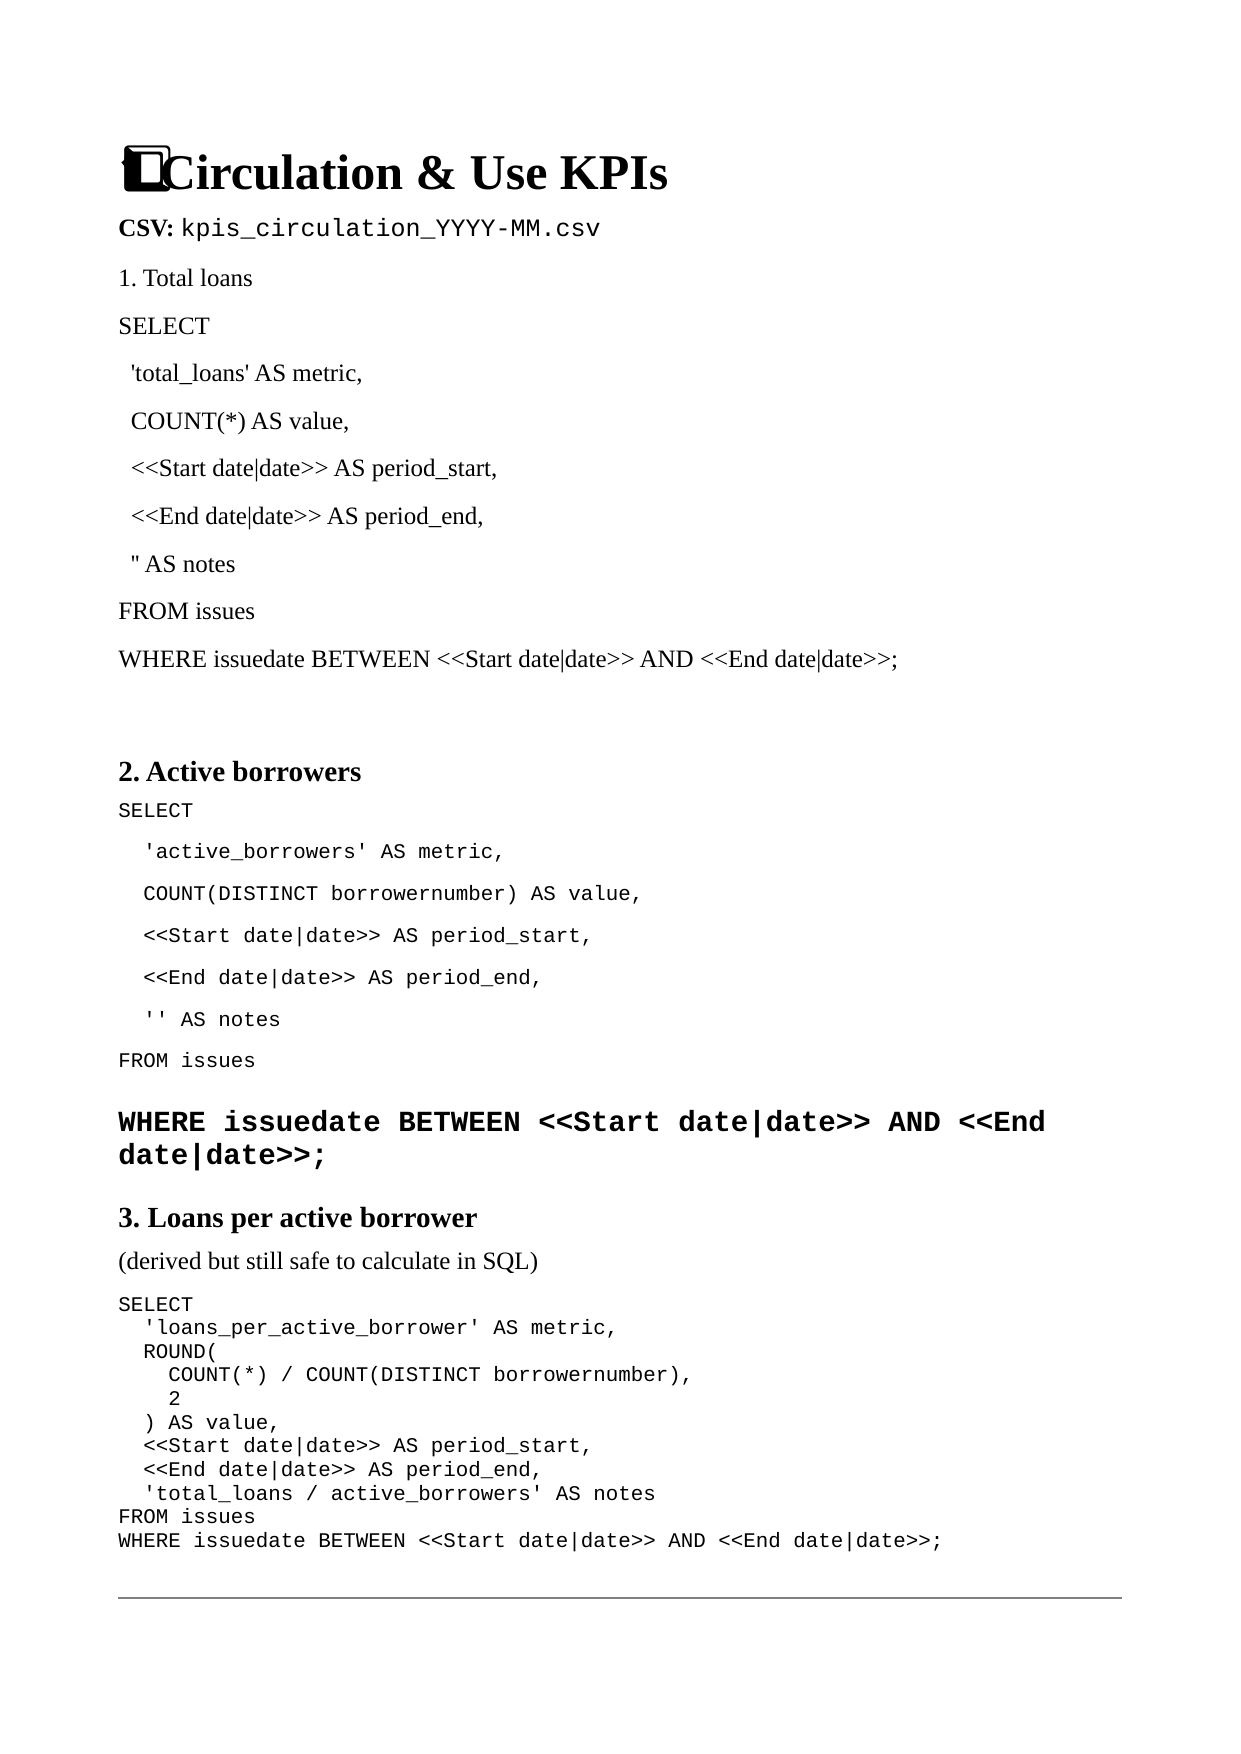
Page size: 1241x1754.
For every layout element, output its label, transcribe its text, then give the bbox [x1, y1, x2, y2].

text '' AS notes [118, 549, 1122, 577]
text <<Start date|date>> AS period_start, [118, 1435, 1122, 1459]
text (derived but still safe to calculate in SQL) [118, 1246, 1122, 1275]
text '' AS notes [118, 1009, 1122, 1032]
text <<End date|date>> AS period_end, [118, 967, 1122, 991]
text SELECT [118, 311, 1122, 339]
subtitle 1️⃣ Circulation & Use KPIs [118, 143, 1122, 201]
text FROM issues [118, 596, 1122, 625]
text 'total_loans / active_borrowers' AS notes [118, 1483, 1122, 1506]
text 'total_loans' AS metric, [118, 358, 1122, 387]
text 2 [118, 1388, 1122, 1412]
text COUNT(*) AS value, [118, 406, 1122, 435]
text COUNT(DISTINCT borrowernumber) AS value, [118, 883, 1122, 907]
text ) AS value, [118, 1412, 1122, 1435]
text 'active_borrowers' AS metric, [118, 842, 1122, 865]
text COUNT(*) / COUNT(DISTINCT borrowernumber), [118, 1364, 1122, 1388]
text WHERE issuedate BETWEEN <<Start date|date>> AND <<End date|date>>; [118, 644, 1122, 673]
text FROM issues [118, 1050, 1122, 1074]
text ROUND( [118, 1341, 1122, 1364]
subtitle 2. Active borrowers [118, 754, 1122, 787]
text <<End date|date>> AS period_end, [118, 501, 1122, 530]
text SELECT [118, 800, 1122, 823]
text FROM issues [118, 1506, 1122, 1530]
text <<End date|date>> AS period_end, [118, 1459, 1122, 1483]
text <<Start date|date>> AS period_start, [118, 925, 1122, 949]
text CSV: kpis_circulation_YYYY-MM.csv [118, 213, 1122, 244]
text <<Start date|date>> AS period_start, [118, 453, 1122, 482]
subtitle WHERE issuedate BETWEEN <<Start date|date>> AND <<End date|date>>; [118, 1107, 1122, 1173]
text WHERE issuedate BETWEEN <<Start date|date>> AND <<End date|date>>; [118, 1530, 1122, 1554]
text 'loans_per_active_borrower' AS metric, [118, 1317, 1122, 1341]
subtitle 3. Loans per active borrower [118, 1200, 1122, 1233]
text SELECT [118, 1293, 1122, 1317]
text 1. Total loans [118, 263, 1122, 292]
